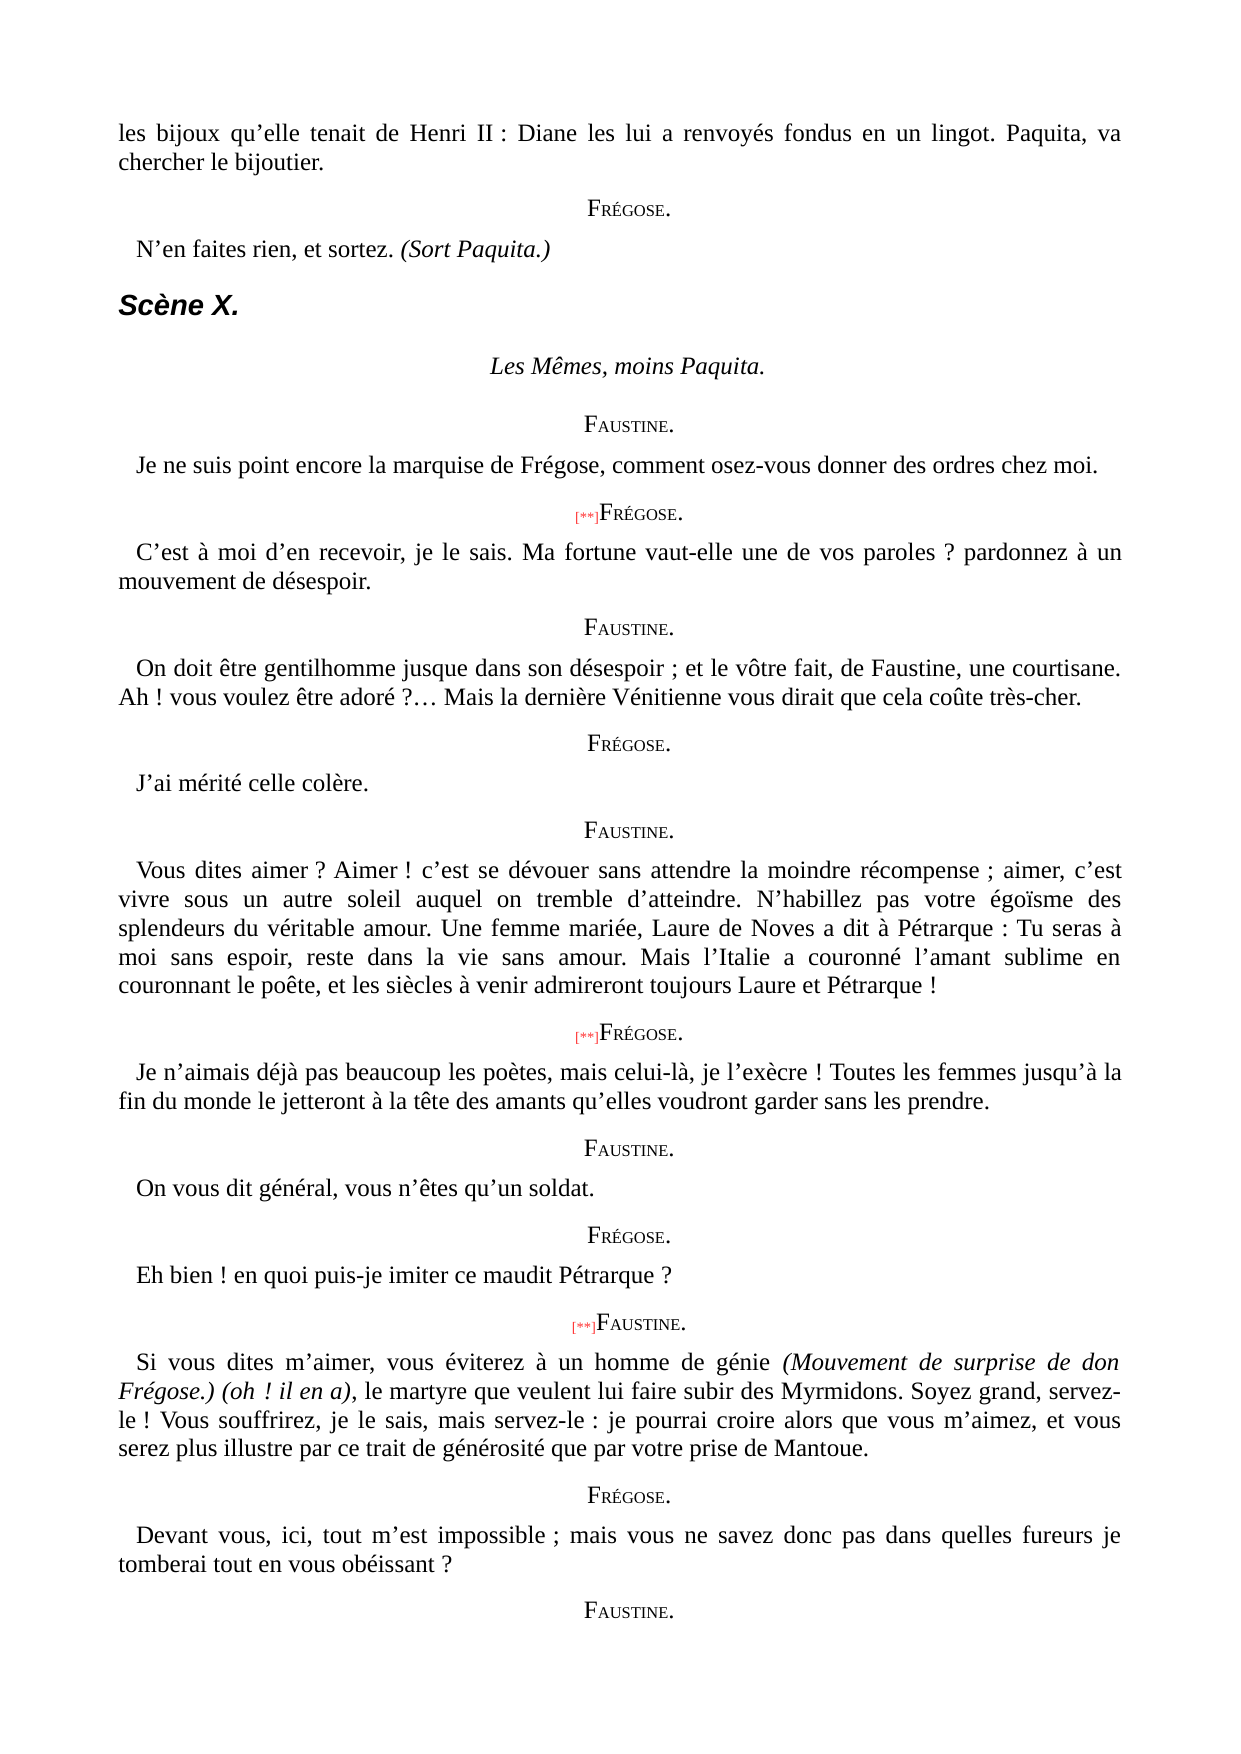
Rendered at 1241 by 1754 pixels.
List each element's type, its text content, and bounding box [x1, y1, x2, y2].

text Vous dites aimer ? Aimer ! c’est se dévouer sans attendre la moindre récompense ; aimer, c’est vivre sous un autre soleil auquel on tremble d’atteindre. N’habillez pas votre égoïsme des splendeurs du véritable amour. Une femme mariée, Laure de Noves a dit à Pétrarque : Tu seras à moi sans espoir, reste dans la vie sans amour. Mais l’Italie a couronné l’amant sublime en couronnant le poête, et les siècles à venir admireront toujours Laure et Pétrarque ! [118, 856, 1122, 999]
text Devant vous, ici, tout m’est impossible ; mais vous ne savez donc pas dans quelles fureurs je tomberai tout en vous obéissant ? [118, 1520, 1122, 1578]
text Si vous dites m’aimer, vous éviterez à un homme de génie (Mouvement de surprise de don Frégose.) (oh ! il en a), le martyre que veulent lui faire subir des Myrmidons. Soyez grand, servez- le ! Vous souffrirez, je le sais, mais servez-le : je pourrai croire alors que vous m’aimez, et vous serez plus illustre par ce trait de générosité que par votre prise de Mantoue. [118, 1347, 1122, 1462]
text J’ai mérité celle colère. [118, 768, 1122, 797]
text Faustine. [118, 1596, 1122, 1624]
text Je ne suis point encore la marquise de Frégose, comment osez-vous donner des ordres chez moi. [118, 450, 1122, 479]
text Faustine. [118, 815, 1122, 844]
text Frégose. [118, 193, 1122, 222]
text [**]Faustine. [118, 1307, 1122, 1335]
subtitle Scène X. [118, 288, 1122, 321]
text N’en faites rien, et sortez. (Sort Paquita.) [118, 234, 1122, 263]
text Frégose. [118, 728, 1122, 757]
text On vous dit général, vous n’êtes qu’un soldat. [118, 1173, 1122, 1202]
text Les Mêmes, moins Paquita. [118, 351, 1122, 380]
text Faustine. [118, 409, 1122, 438]
text les bijoux qu’elle tenait de Henri II : Diane les lui a renvoyés fondus en un lingot. Paquita, va chercher le bijoutier. [118, 118, 1122, 176]
text Eh bien ! en quoi puis-je imiter ce maudit Pétrarque ? [118, 1260, 1122, 1289]
text On doit être gentilhomme jusque dans son désespoir ; et le vôtre fait, de Faustine, une courtisane. Ah ! vous voulez être adoré ?… Mais la dernière Vénitienne vous dirait que cela coûte très-cher. [118, 653, 1122, 710]
text [**]Frégose. [118, 497, 1122, 525]
text Je n’aimais déjà pas beaucoup les poètes, mais celui-là, je l’exècre ! Toutes les femmes jusqu’à la fin du monde le jetteront à la tête des amants qu’elles voudront garder sans les prendre. [118, 1057, 1122, 1115]
text C’est à moi d’en recevoir, je le sais. Ma fortune vaut-elle une de vos paroles ? pardonnez à un mouvement de désespoir. [118, 537, 1122, 594]
text [**]Frégose. [118, 1017, 1122, 1046]
text Faustine. [118, 612, 1122, 641]
text Frégose. [118, 1480, 1122, 1509]
text Frégose. [118, 1220, 1122, 1248]
text Faustine. [118, 1133, 1122, 1161]
